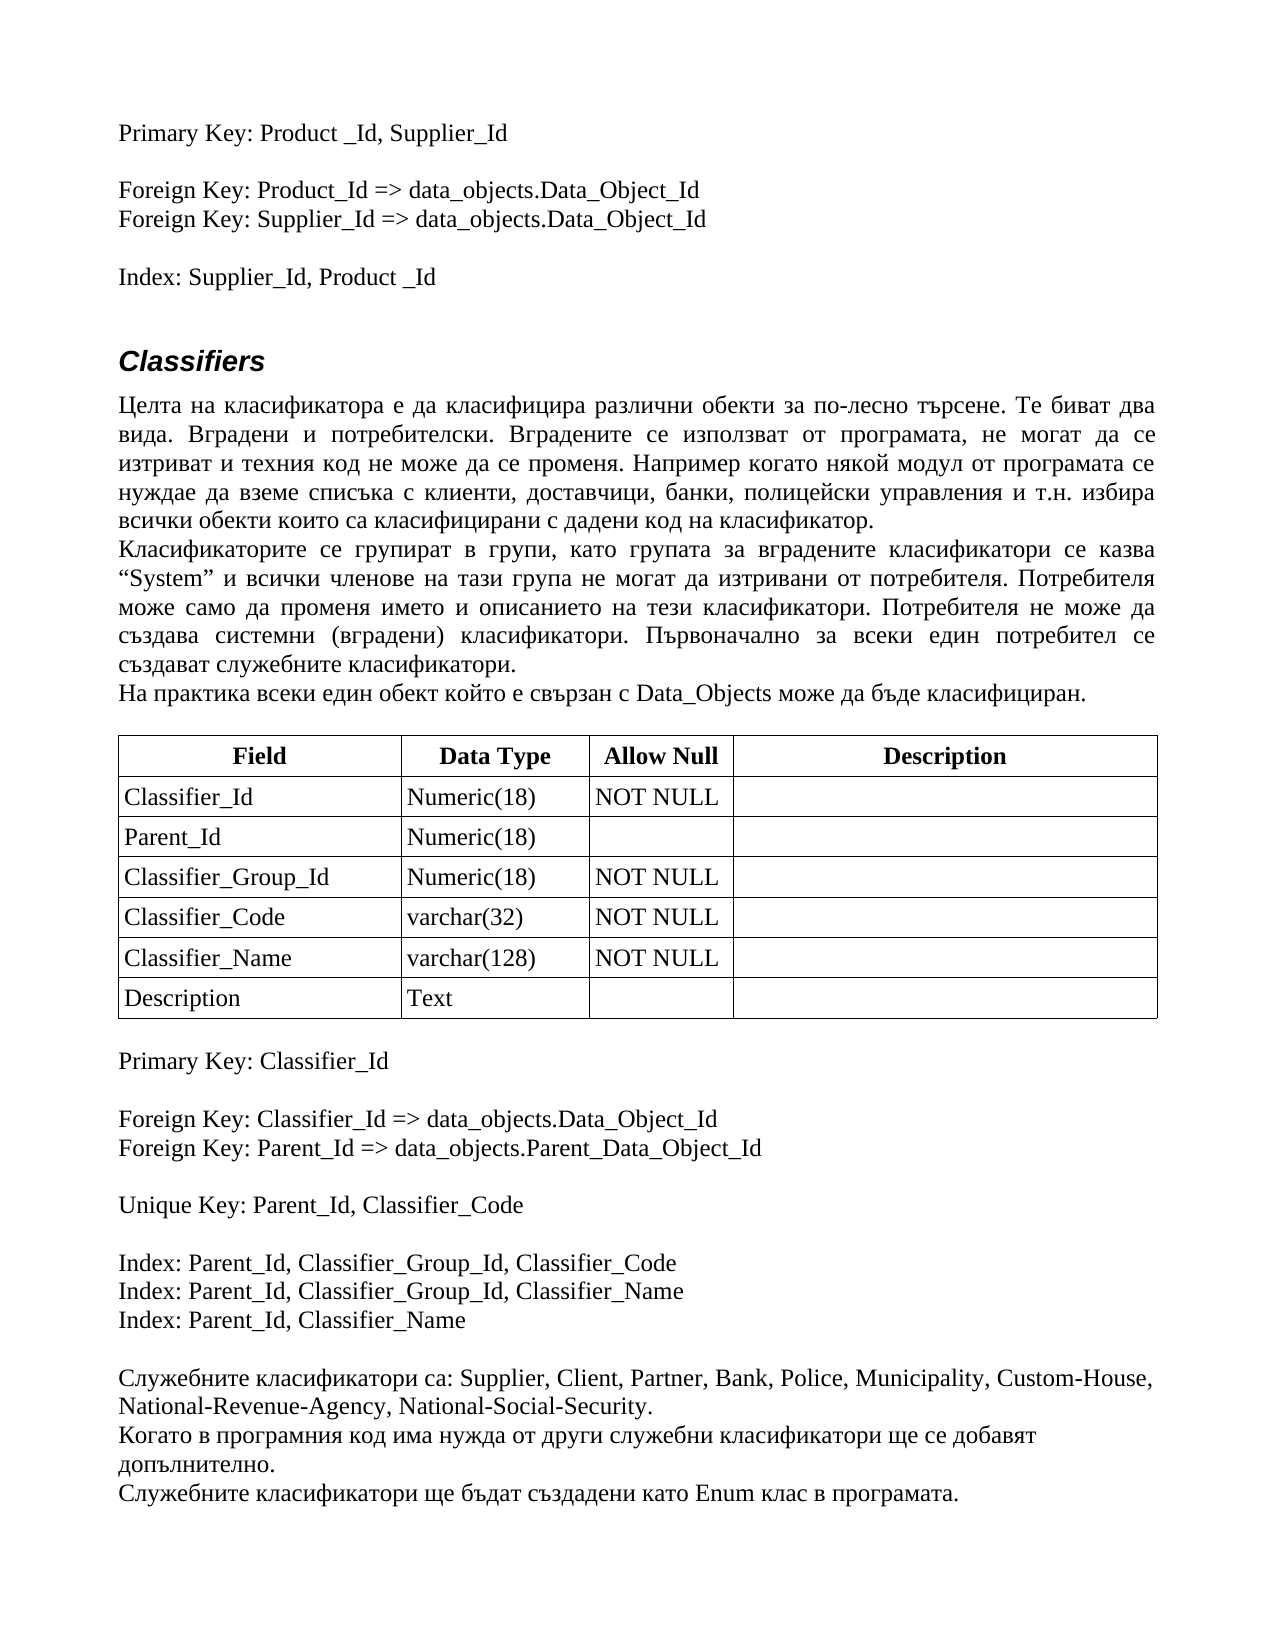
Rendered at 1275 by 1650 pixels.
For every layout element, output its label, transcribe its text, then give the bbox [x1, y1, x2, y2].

text Целта на класификатора е да класифицира различни обекти за по-лесно търсене. Те биват два вида. Вградени и потребителски. Вградените се използват от програмата, не могат да се изтриват и техния код не може да се променя. Например когато някой модул от програмата се нуждае да вземе списъка с клиенти, доставчици, банки, полицейски управления и т.н. избира всички обекти които са класифицирани с дадени код на класификатор. [118, 390, 1157, 534]
text Foreign Key: Parent_Id => data_objects.Parent_Data_Object_Id [118, 1133, 1157, 1161]
table_cell [590, 978, 733, 1018]
table_cell Numeric(18) [402, 857, 589, 897]
table_cell varchar(32) [402, 898, 589, 937]
table_cell Numeric(18) [402, 817, 589, 856]
text Index: Supplier_Id, Product _Id [118, 262, 1157, 291]
text Unique Key: Parent_Id, Classifier_Code [118, 1190, 1157, 1219]
text Служебните класификатори са: Supplier, Client, Partner, Bank, Police, Municipality, Custom-House, National-Revenue-Agency, National-Social-Security. [118, 1363, 1157, 1420]
table_cell NOT NULL [590, 898, 733, 937]
table_cell Classifier_Group_Id [119, 857, 401, 897]
table_cell Parent_Id [119, 817, 401, 856]
subtitle Classifiers [118, 344, 1157, 378]
table_cell [734, 938, 1157, 977]
table_cell Classifier_Code [119, 898, 401, 937]
table_cell varchar(128) [402, 938, 589, 977]
table_cell NOT NULL [590, 777, 733, 816]
text Класификаторите се групират в групи, като групата за вградените класификатори се казва “System” и всички членове на тази група не могат да изтривани от потребителя. Потребителя може само да променя името и описанието на тези класификатори. Потребителя не може да създава системни (вградени) класификатори. Първоначално за всеки един потребител се създават служебните класификатори. [118, 534, 1157, 678]
table_cell Description [119, 978, 401, 1018]
text На практика всеки един обект който е свързан с Data_Objects може да бъде класифициран. [118, 678, 1157, 707]
text Index: Parent_Id, Classifier_Group_Id, Classifier_Name [118, 1276, 1157, 1305]
table_header Field [119, 736, 401, 776]
table_cell [734, 978, 1157, 1018]
table_cell Text [402, 978, 589, 1018]
table_header Data Type [402, 736, 589, 776]
table_cell Numeric(18) [402, 777, 589, 816]
text Index: Parent_Id, Classifier_Group_Id, Classifier_Code [118, 1248, 1157, 1276]
table_cell NOT NULL [590, 857, 733, 897]
text Служебните класификатори ще бъдат създадени като Enum клас в програмата. [118, 1478, 1157, 1506]
table_cell [590, 817, 733, 856]
table_header Allow Null [590, 736, 733, 776]
table_cell Classifier_Name [119, 938, 401, 977]
table_cell NOT NULL [590, 938, 733, 977]
text Foreign Key: Supplier_Id => data_objects.Data_Object_Id [118, 204, 1157, 233]
text Когато в програмния код има нужда от други служебни класификатори ще се добавят допълнително. [118, 1420, 1157, 1478]
table_cell [734, 857, 1157, 897]
text Index: Parent_Id, Classifier_Name [118, 1305, 1157, 1334]
text Primary Key: Product _Id, Supplier_Id [118, 118, 1157, 147]
text Foreign Key: Product_Id => data_objects.Data_Object_Id [118, 176, 1157, 204]
table_cell [734, 777, 1157, 816]
table_cell [734, 898, 1157, 937]
table_cell Classifier_Id [119, 777, 401, 816]
text Foreign Key: Classifier_Id => data_objects.Data_Object_Id [118, 1104, 1157, 1133]
table_header Description [734, 736, 1157, 776]
text Primary Key: Classifier_Id [118, 1046, 1157, 1075]
table_cell [734, 817, 1157, 856]
